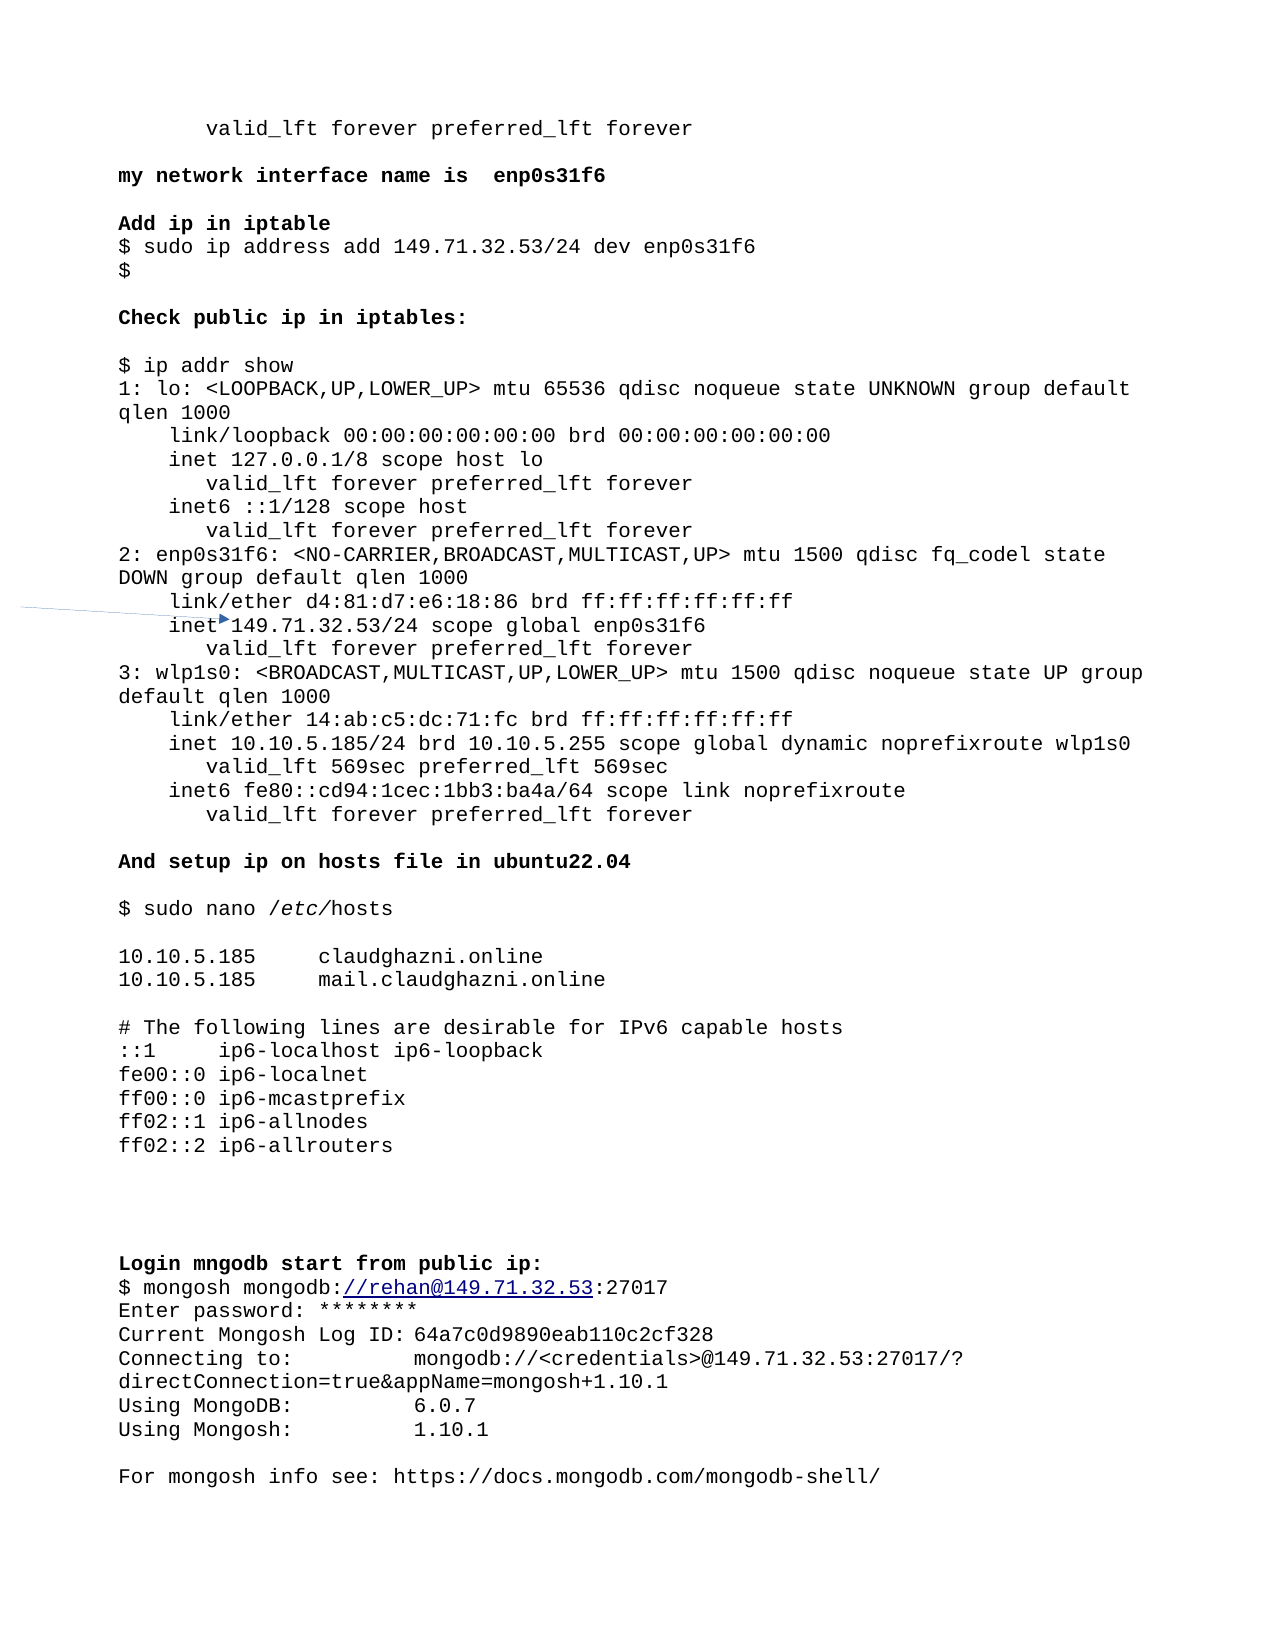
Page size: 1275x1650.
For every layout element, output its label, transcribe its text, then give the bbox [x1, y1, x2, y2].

text Login mngodb start from public ip: [118, 1253, 1157, 1277]
text inet 127.0.0.1/8 scope host lo [118, 449, 1157, 473]
text valid_lft forever preferred_lft forever [118, 804, 1157, 827]
text $ sudo nano /etc/hosts [118, 898, 1157, 922]
text 3: wlp1s0: <BROADCAST,MULTICAST,UP,LOWER_UP> mtu 1500 qdisc noqueue state UP group default qlen 1000 [118, 662, 1157, 709]
text 2: enp0s31f6: <NO-CARRIER,BROADCAST,MULTICAST,UP> mtu 1500 qdisc fq_codel state DOWN group default qlen 1000 [118, 544, 1157, 591]
text For mongosh info see: https://docs.mongodb.com/mongodb-shell/ [118, 1466, 1157, 1489]
text # The following lines are desirable for IPv6 capable hosts [118, 1017, 1157, 1040]
text inet 149.71.32.53/24 scope global enp0s31f6 [118, 615, 1157, 638]
text $ ip addr show [118, 354, 1157, 378]
text inet6 fe80::cd94:1cec:1bb3:ba4a/64 scope link noprefixroute [118, 780, 1157, 804]
text Using Mongosh: 1.10.1 [118, 1419, 1157, 1442]
text valid_lft forever preferred_lft forever [118, 638, 1157, 662]
text ff02::2 ip6-allrouters [118, 1135, 1157, 1158]
text $ [118, 260, 1157, 284]
text fe00::0 ip6-localnet [118, 1064, 1157, 1088]
text $ mongosh mongodb://rehan@149.71.32.53:27017 [118, 1277, 1157, 1300]
text link/ether 14:ab:c5:dc:71:fc brd ff:ff:ff:ff:ff:ff [118, 709, 1157, 733]
text ff02::1 ip6-allnodes [118, 1111, 1157, 1135]
text inet 10.10.5.185/24 brd 10.10.5.255 scope global dynamic noprefixroute wlp1s0 [118, 733, 1157, 757]
text ::1 ip6-localhost ip6-loopback [118, 1040, 1157, 1064]
text inet6 ::1/128 scope host [118, 496, 1157, 520]
text valid_lft 569sec preferred_lft 569sec [118, 757, 1157, 780]
text 10.10.5.185 claudghazni.online [118, 946, 1157, 969]
text Connecting to: mongodb://<credentials>@149.71.32.53:27017/?directConnection=true&appName=mongosh+1.10.1 [118, 1348, 1157, 1395]
text valid_lft forever preferred_lft forever [118, 118, 1157, 142]
text Add ip in iptable [118, 213, 1157, 236]
text 1: lo: <LOOPBACK,UP,LOWER_UP> mtu 65536 qdisc noqueue state UNKNOWN group default qlen 1000 [118, 378, 1157, 426]
text $ sudo ip address add 149.71.32.53/24 dev enp0s31f6 [118, 236, 1157, 260]
text Check public ip in iptables: [118, 307, 1157, 331]
text ff00::0 ip6-mcastprefix [118, 1088, 1157, 1111]
text 10.10.5.185 mail.claudghazni.online [118, 969, 1157, 993]
text And setup ip on hosts file in ubuntu22.04 [118, 851, 1157, 875]
text Current Mongosh Log ID: 64a7c0d9890eab110c2cf328 [118, 1324, 1157, 1348]
text valid_lft forever preferred_lft forever [118, 520, 1157, 544]
text Using MongoDB: 6.0.7 [118, 1395, 1157, 1419]
text link/ether d4:81:d7:e6:18:86 brd ff:ff:ff:ff:ff:ff [118, 591, 1157, 615]
text link/loopback 00:00:00:00:00:00 brd 00:00:00:00:00:00 [118, 426, 1157, 449]
text my network interface name is enp0s31f6 [118, 165, 1157, 189]
text valid_lft forever preferred_lft forever [118, 473, 1157, 496]
text Enter password: ******** [118, 1300, 1157, 1324]
